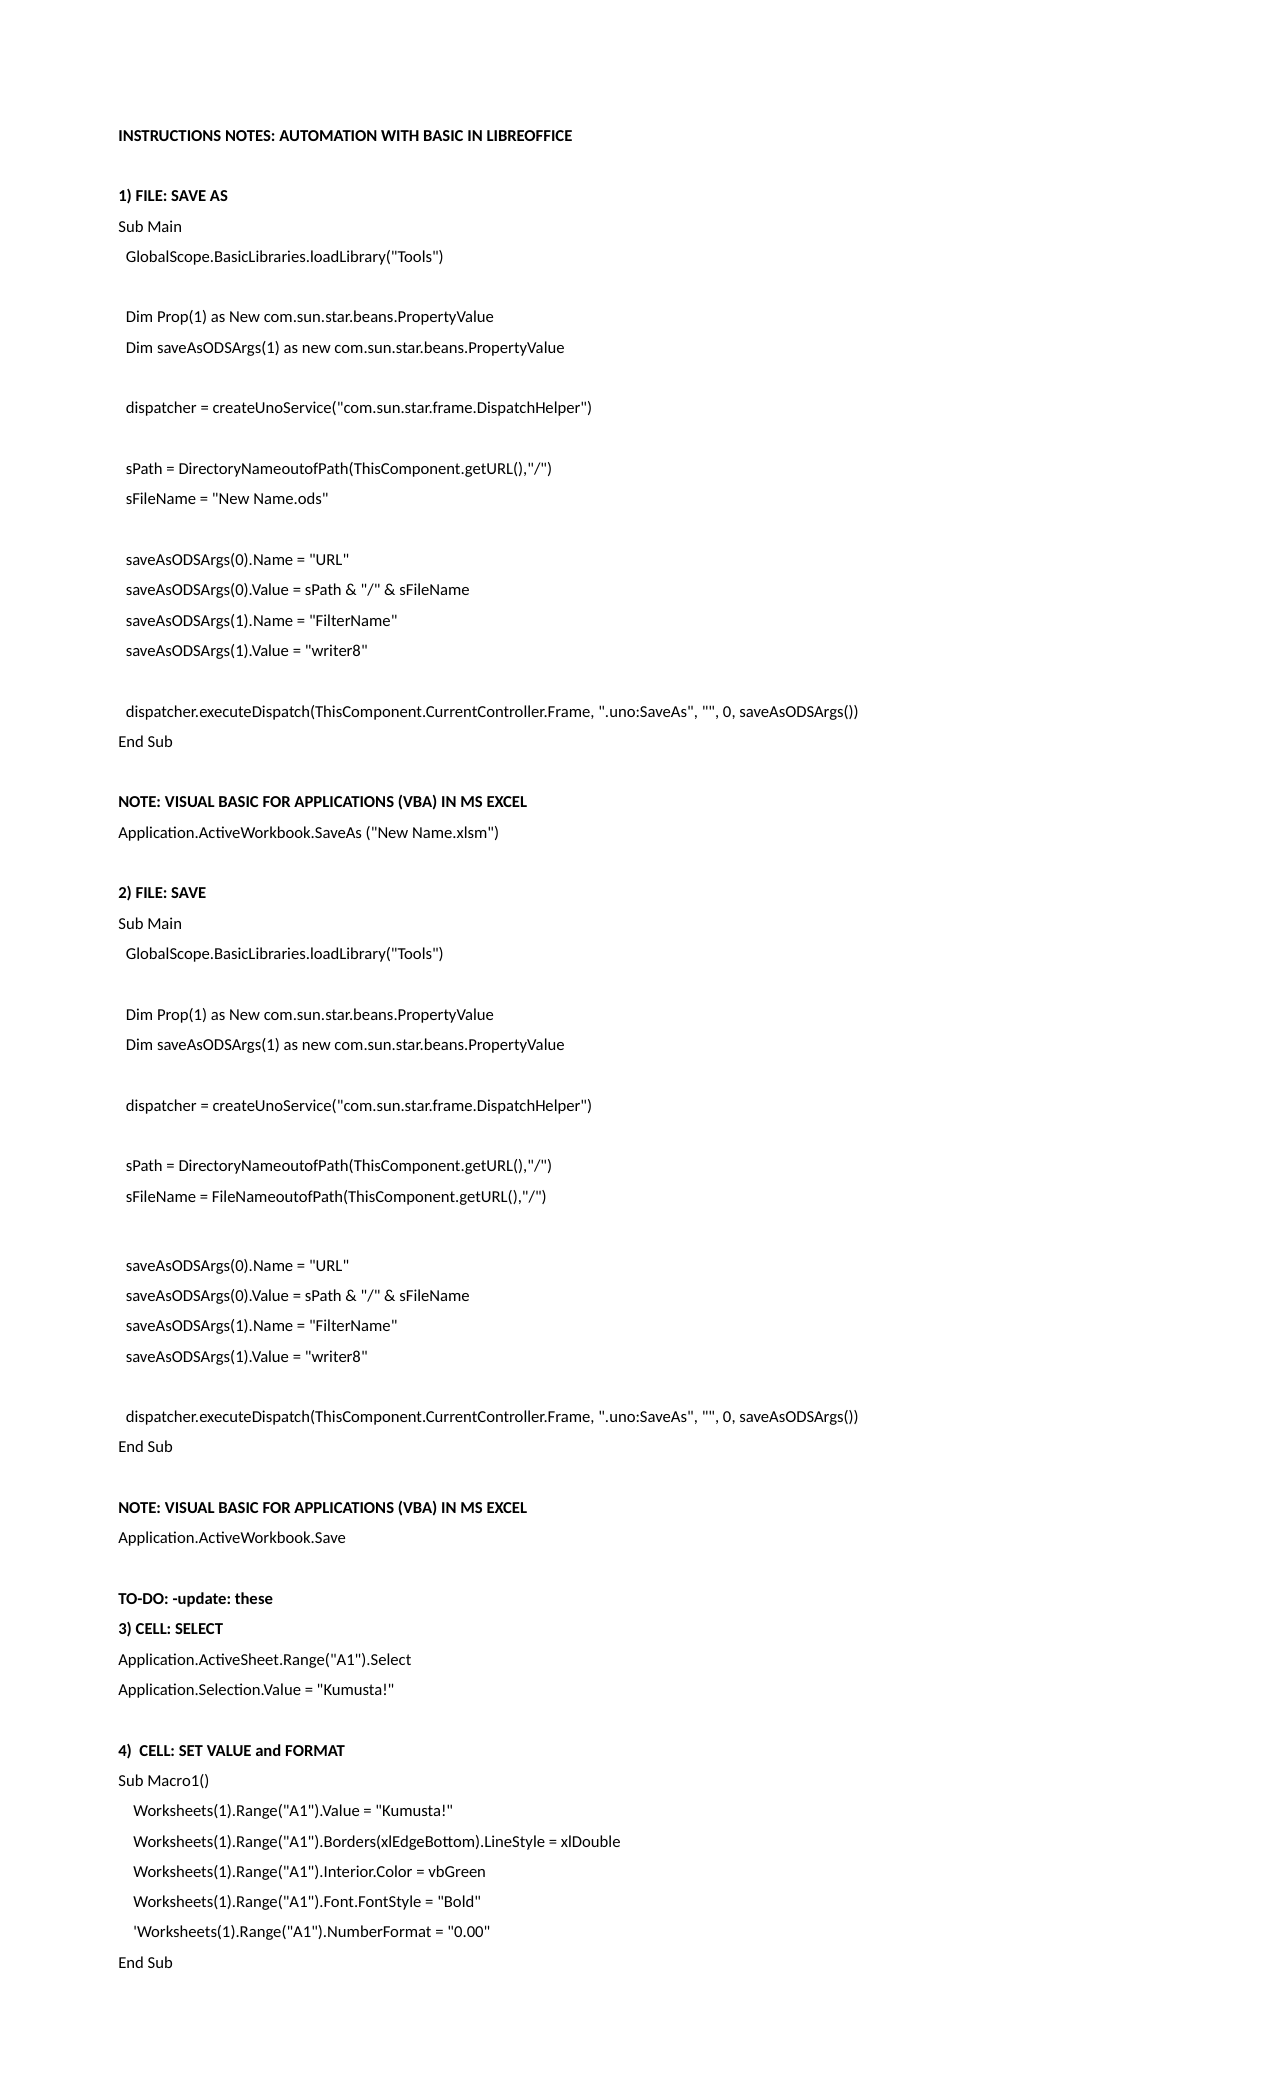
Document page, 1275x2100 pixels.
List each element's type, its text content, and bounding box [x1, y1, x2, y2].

text sPath = DirectoryNameoutofPath(ThisComponent.getURL(),"/") [118, 458, 1216, 479]
text 'Worksheets(1).Range("A1").NumberFormat = "0.00" [118, 1922, 1216, 1942]
text INSTRUCTIONS NOTES: AUTOMATION WITH BASIC IN LIBREOFFICE [118, 125, 1216, 145]
text Sub Macro1() [118, 1770, 1216, 1791]
text Worksheets(1).Range("A1").Font.FontStyle = "Bold" [118, 1891, 1216, 1912]
text 4) CELL: SET VALUE and FORMAT [118, 1740, 1216, 1760]
text NOTE: VISUAL BASIC FOR APPLICATIONS (VBA) IN MS EXCEL [118, 792, 1216, 812]
text saveAsODSArgs(1).Name = "FilterName" [118, 610, 1216, 630]
text GlobalScope.BasicLibraries.loadLibrary("Tools") [118, 246, 1216, 266]
text End Sub [118, 1437, 1216, 1457]
text 3) CELL: SELECT [118, 1619, 1216, 1639]
text dispatcher = createUnoService("com.sun.star.frame.DispatchHelper") [118, 398, 1216, 418]
text saveAsODSArgs(1).Name = "FilterName" [118, 1316, 1216, 1336]
text Dim Prop(1) as New com.sun.star.beans.PropertyValue [118, 1004, 1216, 1024]
text Application.ActiveWorkbook.Save [118, 1528, 1216, 1548]
text sPath = DirectoryNameoutofPath(ThisComponent.getURL(),"/") [118, 1156, 1216, 1176]
text dispatcher.executeDispatch(ThisComponent.CurrentController.Frame, ".uno:SaveAs", "", 0, saveAsODSArgs()) [118, 701, 1216, 721]
text GlobalScope.BasicLibraries.loadLibrary("Tools") [118, 943, 1216, 964]
text End Sub [118, 731, 1216, 751]
text Dim Prop(1) as New com.sun.star.beans.PropertyValue [118, 307, 1216, 327]
text dispatcher = createUnoService("com.sun.star.frame.DispatchHelper") [118, 1095, 1216, 1115]
text 1) FILE: SAVE AS [118, 186, 1216, 206]
text Dim saveAsODSArgs(1) as new com.sun.star.beans.PropertyValue [118, 337, 1216, 357]
text Application.ActiveSheet.Range("A1").Select [118, 1649, 1216, 1669]
text NOTE: VISUAL BASIC FOR APPLICATIONS (VBA) IN MS EXCEL [118, 1497, 1216, 1518]
text saveAsODSArgs(0).Name = "URL" [118, 549, 1216, 569]
text TO-DO: -update: these [118, 1588, 1216, 1609]
text saveAsODSArgs(1).Value = "writer8" [118, 1346, 1216, 1366]
text Sub Main [118, 913, 1216, 933]
text saveAsODSArgs(0).Value = sPath & "/" & sFileName [118, 1285, 1216, 1306]
text End Sub [118, 1952, 1216, 1972]
text Worksheets(1).Range("A1").Interior.Color = vbGreen [118, 1861, 1216, 1881]
text Application.ActiveWorkbook.SaveAs ("New Name.xlsm") [118, 822, 1216, 842]
text saveAsODSArgs(1).Value = "writer8" [118, 640, 1216, 661]
text saveAsODSArgs(0).Value = sPath & "/" & sFileName [118, 579, 1216, 600]
text Worksheets(1).Range("A1").Value = "Kumusta!" [118, 1801, 1216, 1821]
text sFileName = "New Name.ods" [118, 489, 1216, 509]
text 2) FILE: SAVE [118, 883, 1216, 903]
text sFileName = FileNameoutofPath(ThisComponent.getURL(),"/") [118, 1186, 1216, 1206]
text dispatcher.executeDispatch(ThisComponent.CurrentController.Frame, ".uno:SaveAs", "", 0, saveAsODSArgs()) [118, 1406, 1216, 1427]
text Application.Selection.Value = "Kumusta!" [118, 1679, 1216, 1699]
text Worksheets(1).Range("A1").Borders(xlEdgeBottom).LineStyle = xlDouble [118, 1831, 1216, 1851]
text Dim saveAsODSArgs(1) as new com.sun.star.beans.PropertyValue [118, 1034, 1216, 1054]
text Sub Main [118, 216, 1216, 236]
text saveAsODSArgs(0).Name = "URL" [118, 1255, 1216, 1275]
